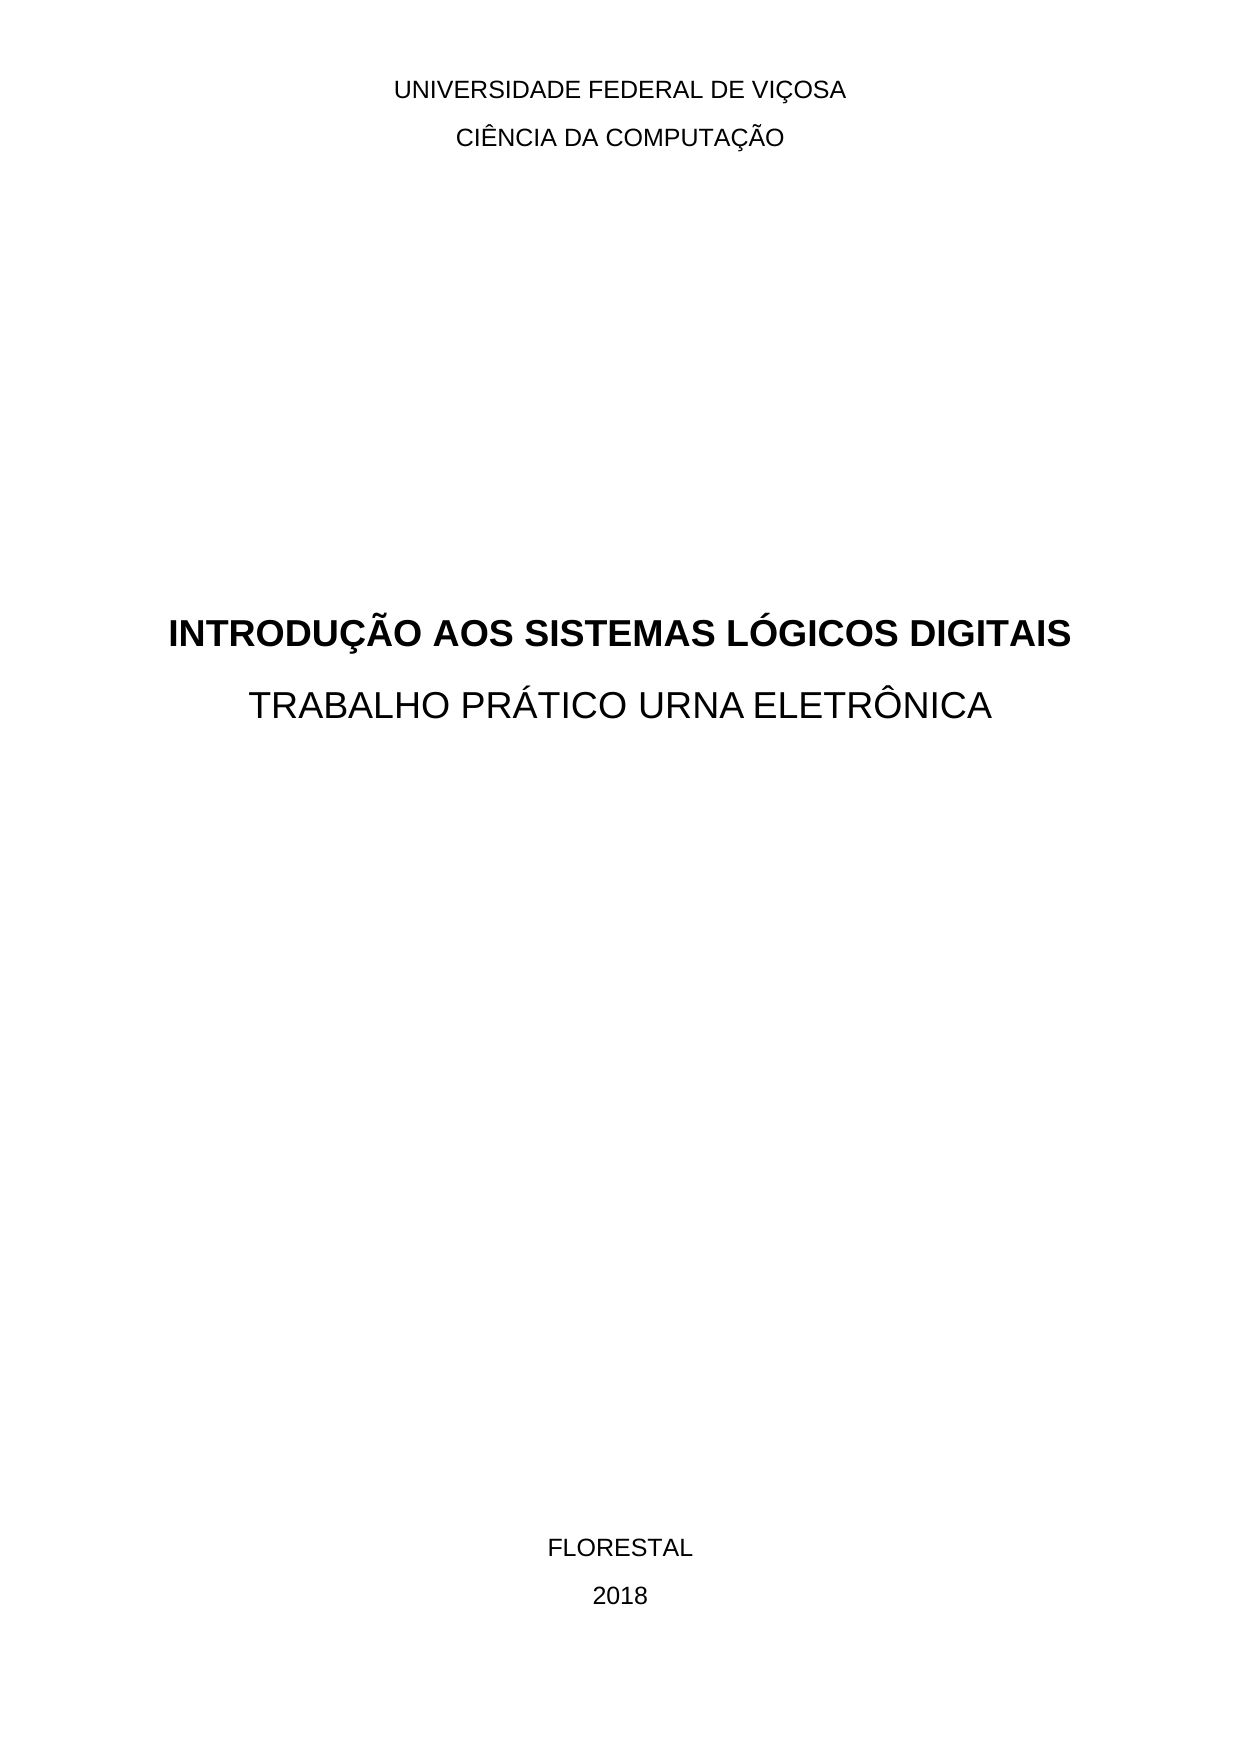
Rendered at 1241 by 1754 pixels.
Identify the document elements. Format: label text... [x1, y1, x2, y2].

text FLORESTAL [75, 1533, 1165, 1562]
subtitle TRABALHO PRÁTICO URNA ELETRÔNICA [75, 683, 1165, 726]
text UNIVERSIDADE FEDERAL DE VIÇOSA [75, 75, 1165, 104]
text 2018 [75, 1581, 1165, 1609]
text CIÊNCIA DA COMPUTAÇÃO [75, 123, 1165, 151]
text INTRODUÇÃO AOS SISTEMAS LÓGICOS DIGITAIS [75, 612, 1165, 655]
